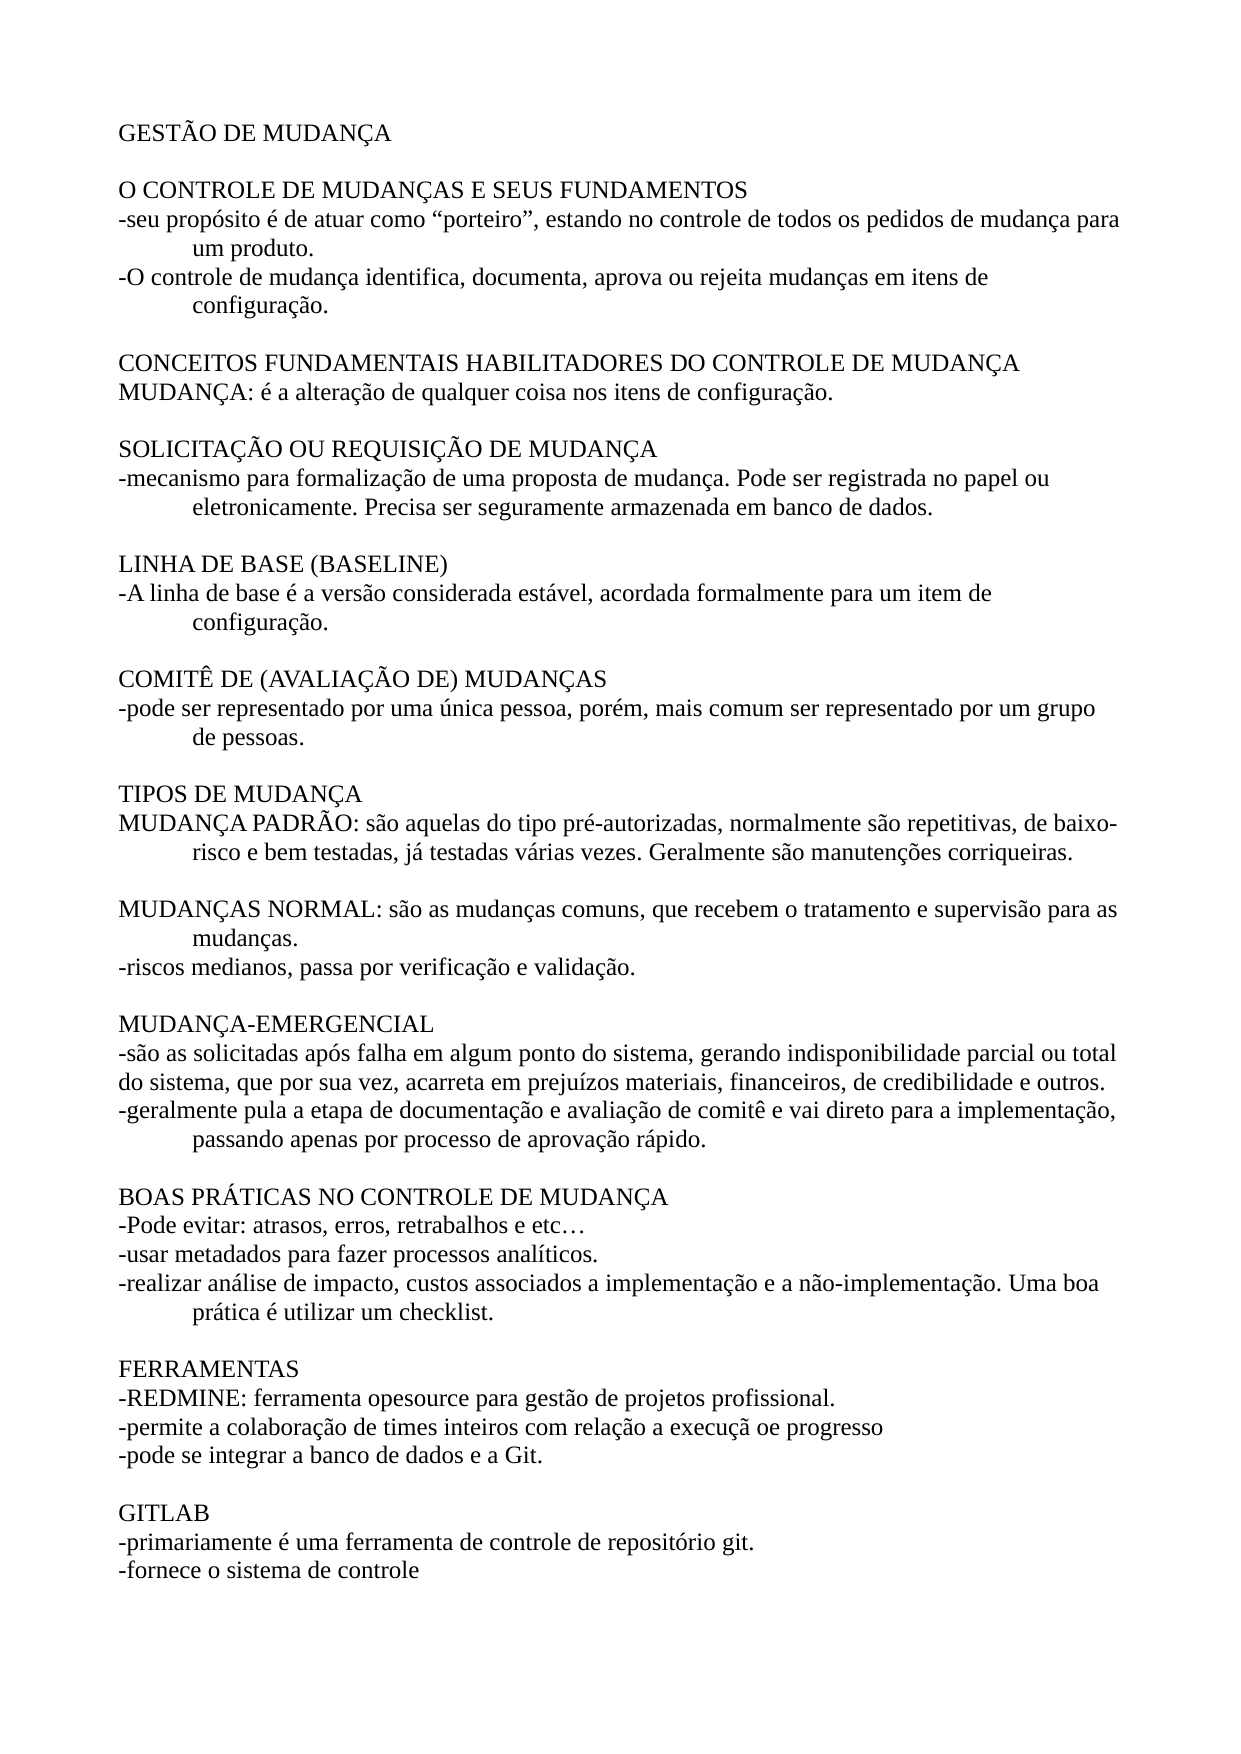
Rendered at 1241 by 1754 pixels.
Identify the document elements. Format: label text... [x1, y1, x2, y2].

text -pode se integrar a banco de dados e a Git. [118, 1441, 1122, 1469]
text -Pode evitar: atrasos, erros, retrabalhos e etc… [118, 1211, 1122, 1239]
text -REDMINE: ferramenta opesource para gestão de projetos profissional. [118, 1383, 1122, 1412]
text TIPOS DE MUDANÇA [118, 779, 1122, 808]
text GESTÃO DE MUDANÇA [118, 118, 1122, 147]
text GITLAB [118, 1498, 1122, 1527]
text -O controle de mudança identifica, documenta, aprova ou rejeita mudanças em itens de configuração. [118, 262, 1122, 319]
text MUDANÇA-EMERGENCIAL [118, 1009, 1122, 1038]
text -são as solicitadas após falha em algum ponto do sistema, gerando indisponibilidade parcial ou total do sistema, que por sua vez, acarreta em prejuízos materiais, financeiros, de credibilidade e outros. [118, 1038, 1122, 1096]
text MUDANÇAS NORMAL: são as mudanças comuns, que recebem o tratamento e supervisão para as mudanças. [118, 894, 1122, 952]
text FERRAMENTAS [118, 1354, 1122, 1383]
text -pode ser representado por uma única pessoa, porém, mais comum ser representado por um grupo de pessoas. [118, 693, 1122, 751]
text -mecanismo para formalização de uma proposta de mudança. Pode ser registrada no papel ou eletronicamente. Precisa ser seguramente armazenada em banco de dados. [118, 463, 1122, 521]
text O CONTROLE DE MUDANÇAS E SEUS FUNDAMENTOS [118, 176, 1122, 204]
text LINHA DE BASE (BASELINE) [118, 549, 1122, 578]
text -seu propósito é de atuar como “porteiro”, estando no controle de todos os pedidos de mudança para um produto. [118, 204, 1122, 262]
text -fornece o sistema de controle [118, 1556, 1122, 1584]
text MUDANÇA PADRÃO: são aquelas do tipo pré-autorizadas, normalmente são repetitivas, de baixo- risco e bem testadas, já testadas várias vezes. Geralmente são manutenções corriqueiras. [118, 808, 1122, 866]
text -usar metadados para fazer processos analíticos. [118, 1239, 1122, 1268]
text -realizar análise de impacto, custos associados a implementação e a não-implementação. Uma boa prática é utilizar um checklist. [118, 1268, 1122, 1326]
text -A linha de base é a versão considerada estável, acordada formalmente para um item de configuração. [118, 578, 1122, 636]
text -riscos medianos, passa por verificação e validação. [118, 952, 1122, 981]
text -primariamente é uma ferramenta de controle de repositório git. [118, 1527, 1122, 1556]
text BOAS PRÁTICAS NO CONTROLE DE MUDANÇA [118, 1182, 1122, 1211]
text COMITÊ DE (AVALIAÇÃO DE) MUDANÇAS [118, 664, 1122, 693]
text MUDANÇA: é a alteração de qualquer coisa nos itens de configuração. [118, 377, 1122, 406]
text CONCEITOS FUNDAMENTAIS HABILITADORES DO CONTROLE DE MUDANÇA [118, 348, 1122, 377]
text passando apenas por processo de aprovação rápido. [118, 1124, 1122, 1153]
text -geralmente pula a etapa de documentação e avaliação de comitê e vai direto para a implementação, [118, 1096, 1122, 1124]
text -permite a colaboração de times inteiros com relação a execuçã oe progresso [118, 1412, 1122, 1441]
text SOLICITAÇÃO OU REQUISIÇÃO DE MUDANÇA [118, 434, 1122, 463]
